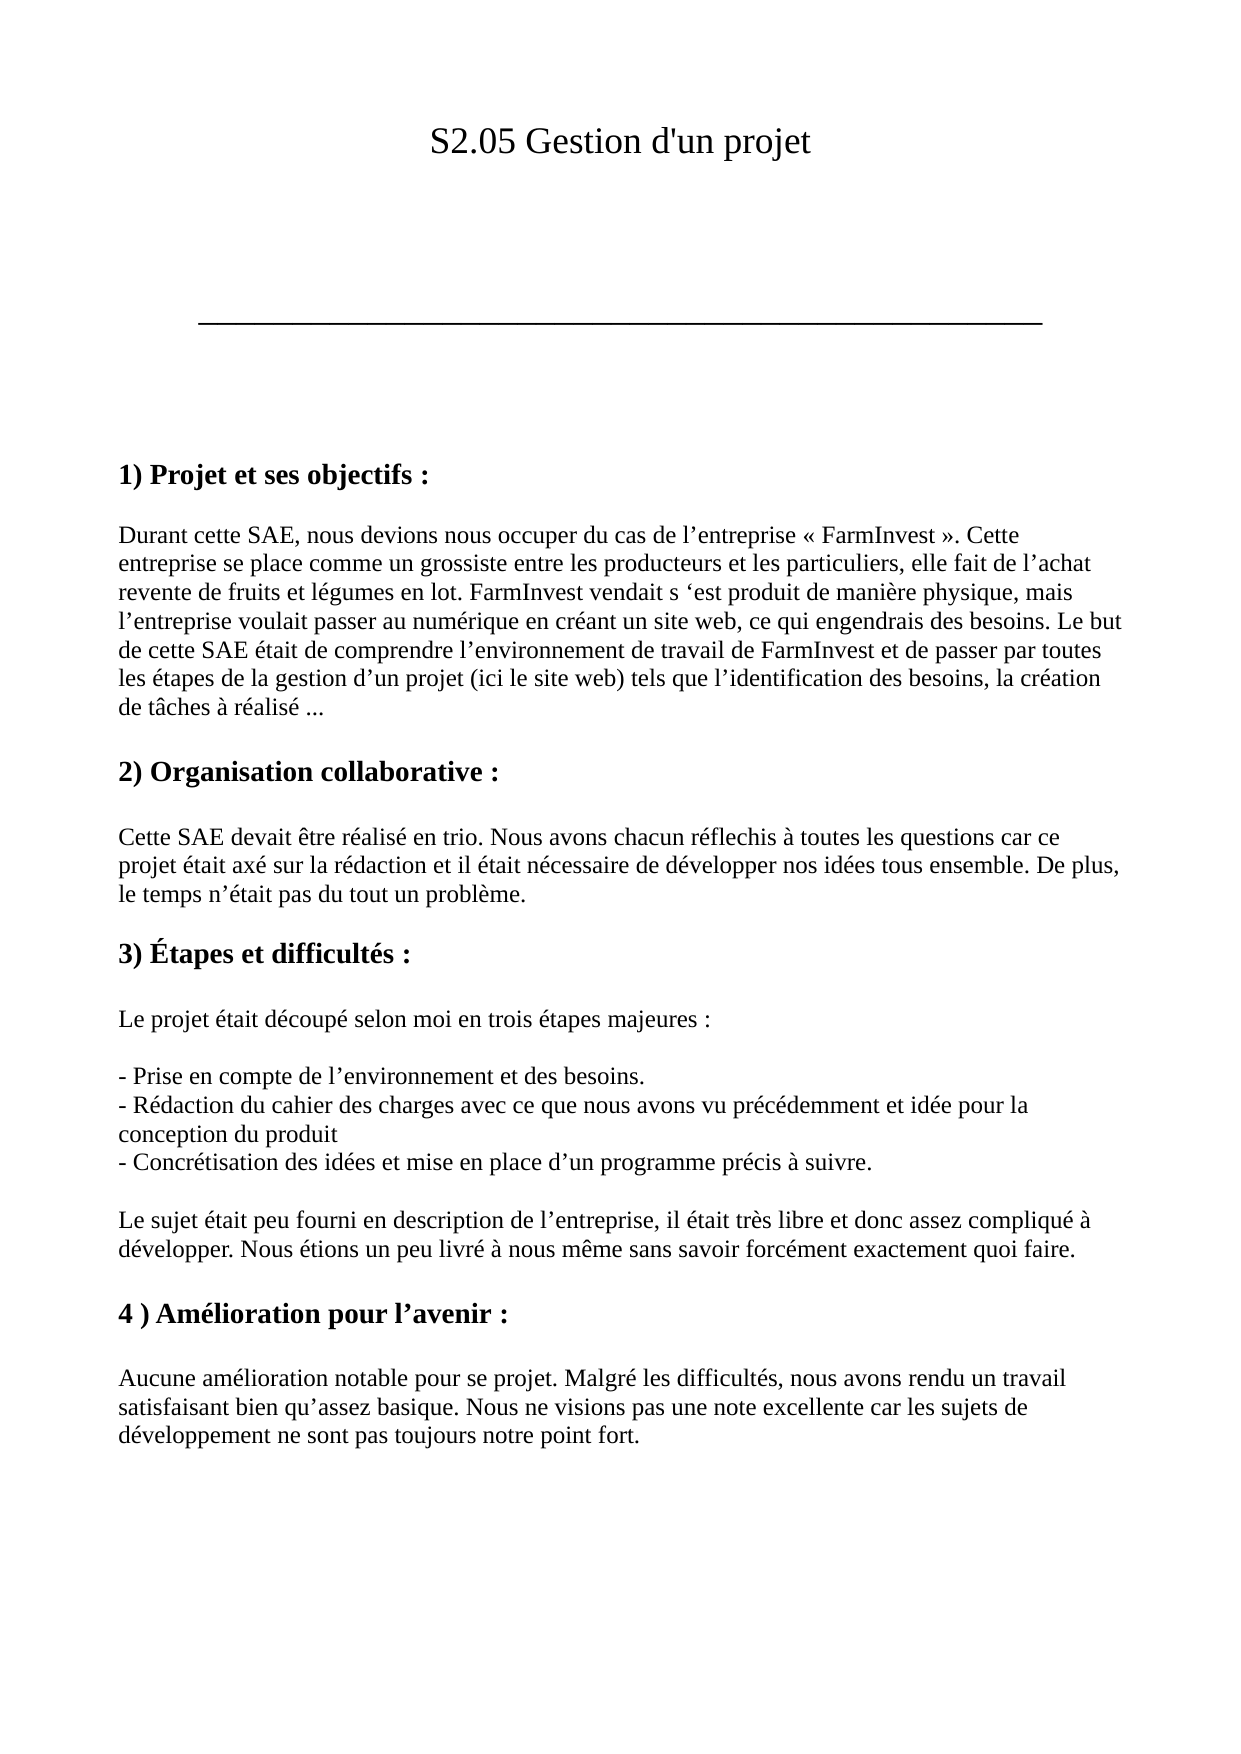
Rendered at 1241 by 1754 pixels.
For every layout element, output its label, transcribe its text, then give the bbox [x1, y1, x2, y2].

text - Concrétisation des idées et mise en place d’un programme précis à suivre. [118, 1147, 1122, 1176]
text S2.05 Gestion d'un projet [118, 118, 1122, 161]
text Durant cette SAE, nous devions nous occuper du cas de l’entreprise « FarmInvest ». Cette entreprise se place comme un grossiste entre les producteurs et les particuliers, elle fait de l’achat revente de fruits et légumes en lot. FarmInvest vendait s ‘est produit de manière physique, mais l’entreprise voulait passer au numérique en créant un site web, ce qui engendrais des besoins. Le but de cette SAE était de comprendre l’environnement de travail de FarmInvest et de passer par toutes les étapes de la gestion d’un projet (ici le site web) tels que l’identification des besoins, la création de tâches à réalisé ... [118, 520, 1122, 721]
text - Prise en compte de l’environnement et des besoins. [118, 1061, 1122, 1090]
text 2) Organisation collaborative : [118, 754, 1122, 788]
text Cette SAE devait être réalisé en trio. Nous avons chacun réflechis à toutes les questions car ce projet était axé sur la rédaction et il était nécessaire de développer nos idées tous ensemble. De plus, le temps n’était pas du tout un problème. [118, 822, 1122, 908]
text 3) Étapes et difficultés : [118, 937, 1122, 970]
text _____________________________________________ [118, 285, 1122, 328]
text - Rédaction du cahier des charges avec ce que nous avons vu précédemment et idée pour la conception du produit [118, 1090, 1122, 1147]
text Le sujet était peu fourni en description de l’entreprise, il était très libre et donc assez compliqué à développer. Nous étions un peu livré à nous même sans savoir forcément exactement quoi faire. [118, 1205, 1122, 1262]
text Le projet était découpé selon moi en trois étapes majeures : [118, 1004, 1122, 1032]
text Aucune amélioration notable pour se projet. Malgré les difficultés, nous avons rendu un travail satisfaisant bien qu’assez basique. Nous ne visions pas une note excellente car les sujets de développement ne sont pas toujours notre point fort. [118, 1363, 1122, 1449]
text 4 ) Amélioration pour l’avenir : [118, 1296, 1122, 1329]
text 1) Projet et ses objectifs : [118, 457, 1122, 491]
